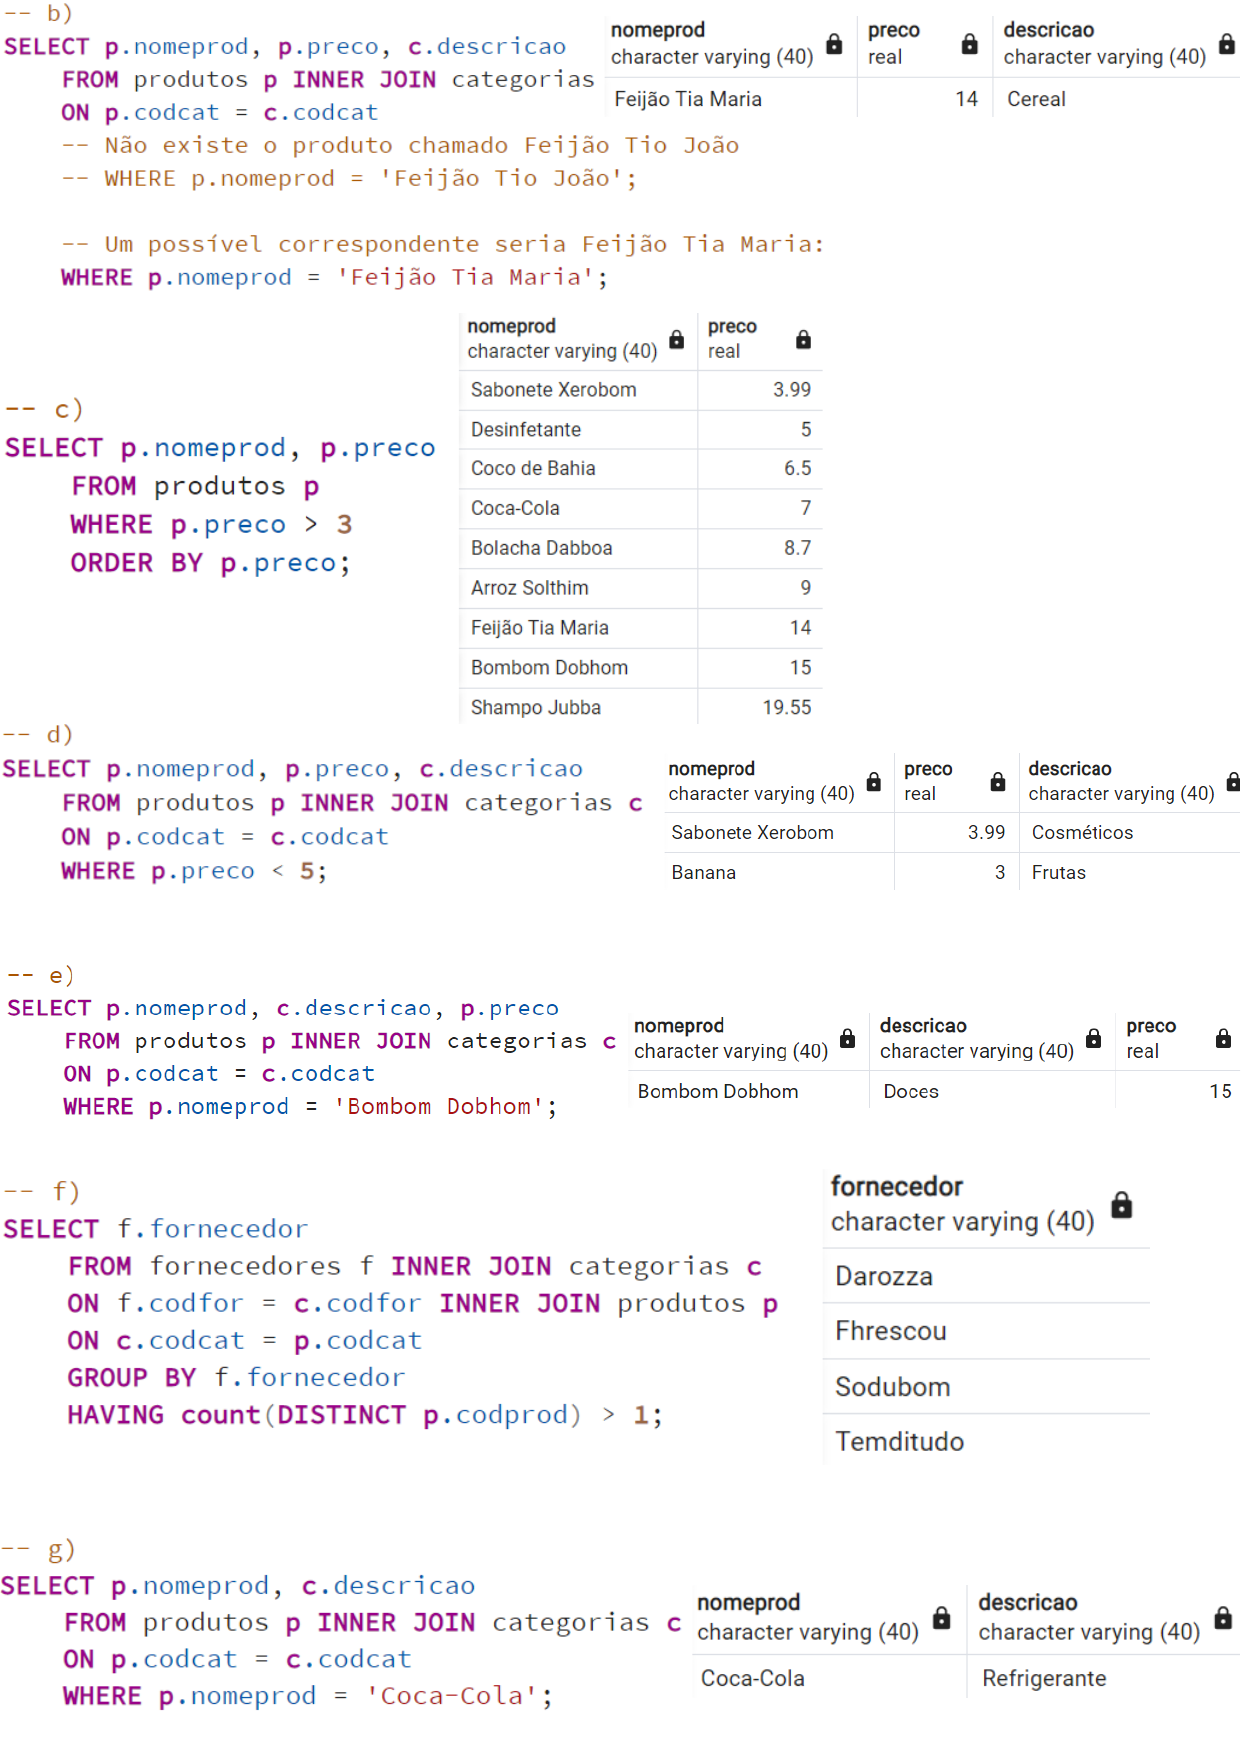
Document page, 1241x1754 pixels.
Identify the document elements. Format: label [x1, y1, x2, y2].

picture [628, 1013, 1241, 1108]
picture [664, 753, 1240, 890]
picture [0, 1536, 686, 1716]
picture [0, 1, 1240, 293]
picture [692, 1585, 1240, 1698]
picture [0, 1174, 779, 1440]
picture [0, 393, 439, 578]
picture [0, 313, 823, 887]
picture [0, 961, 619, 1120]
picture [822, 1169, 1150, 1465]
